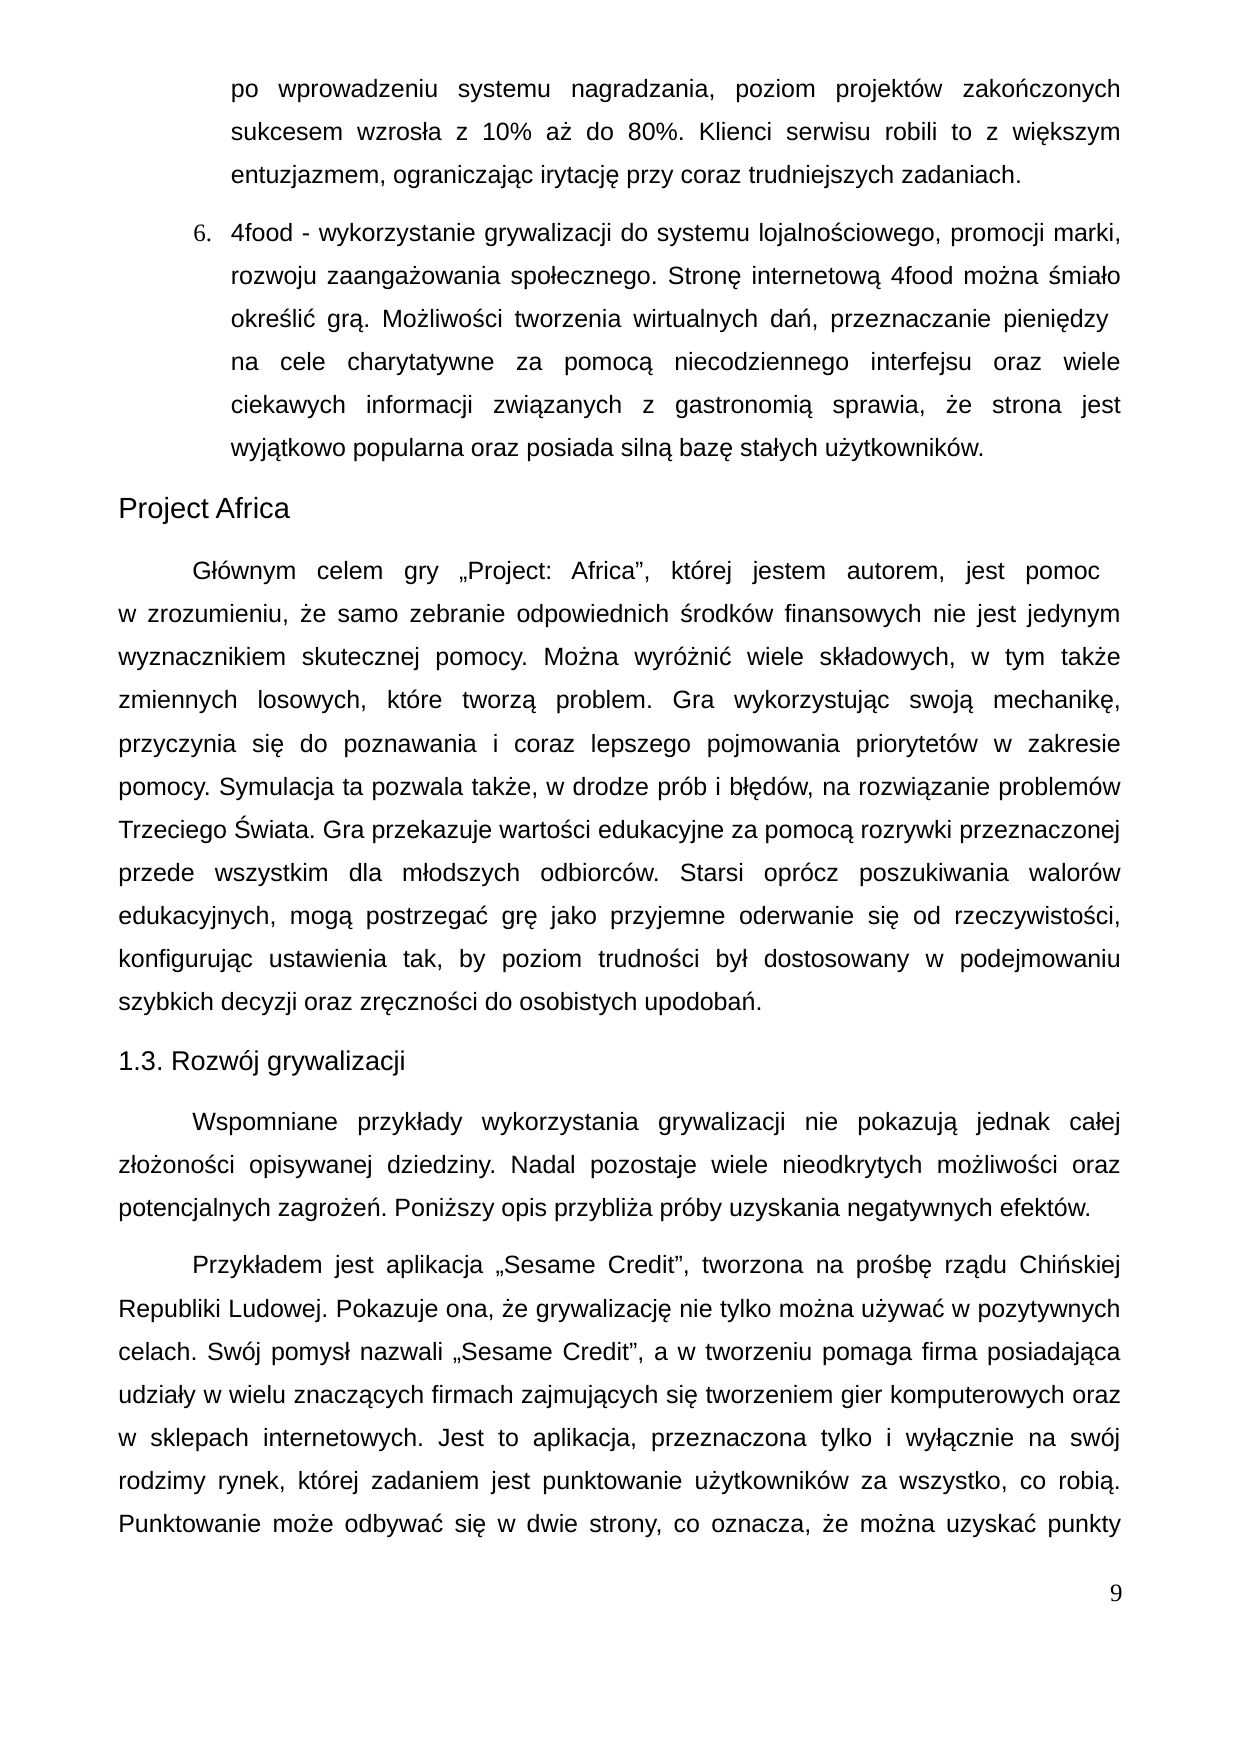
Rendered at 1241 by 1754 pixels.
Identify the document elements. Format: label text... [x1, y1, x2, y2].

text Project Africa [118, 491, 1122, 525]
text Wspomniane przykłady wykorzystania grywalizacji nie pokazują jednak całej złożoności opisywanej dziedziny. Nadal pozostaje wiele nieodkrytych możliwości oraz potencjalnych zagrożeń. Poniższy opis przybliża próby uzyskania negatywnych efektów. [118, 1106, 1122, 1221]
list 4food - wykorzystanie grywalizacji do systemu lojalnościowego, promocji marki, rozwoju zaangażowania społecznego. Stronę internetową 4food można śmiało określić grą. Możliwości tworzenia wirtualnych dań, przeznaczanie pieniędzy na cele charytatywne za pomocą niecodziennego interfejsu oraz wiele ciekawych informacji związanych z gastronomią sprawia, że strona jest wyjątkowo popularna oraz posiada silną bazę stałych użytkowników. [193, 218, 1122, 462]
list po wprowadzeniu systemu nagradzania, poziom projektów zakończonych sukcesem wzrosła z 10% aż do 80%. Klienci serwisu robili to z większym entuzjazmem, ograniczając irytację przy coraz trudniejszych zadaniach. [193, 74, 1122, 189]
text Przykładem jest aplikacja „Sesame Credit”, tworzona na prośbę rządu Chińskiej Republiki Ludowej. Pokazuje ona, że grywalizację nie tylko można używać w pozytywnych celach. Swój pomysł nazwali „Sesame Credit”, a w tworzeniu pomaga firma posiadająca udziały w wielu znaczących firmach zajmujących się tworzeniem gier komputerowych oraz w sklepach internetowych. Jest to aplikacja, przeznaczona tylko i wyłącznie na swój rodzimy rynek, której zadaniem jest punktowanie użytkowników za wszystko, co robią. Punktowanie może odbywać się w dwie strony, co oznacza, że można uzyskać punkty [118, 1250, 1122, 1538]
text 1.3. Rozwój grywalizacji [118, 1045, 1122, 1076]
text Głównym celem gry „Project: Africa”, której jestem autorem, jest pomoc w zrozumieniu, że samo zebranie odpowiednich środków finansowych nie jest jedynym wyznacznikiem skutecznej pomocy. Można wyróżnić wiele składowych, w tym także zmiennych losowych, które tworzą problem. Gra wykorzystując swoją mechanikę, przyczynia się do poznawania i coraz lepszego pojmowania priorytetów w zakresie pomocy. Symulacja ta pozwala także, w drodze prób i błędów, na rozwiązanie problemów Trzeciego Świata. Gra przekazuje wartości edukacyjne za pomocą rozrywki przeznaczonej przede wszystkim dla młodszych odbiorców. Starsi oprócz poszukiwania walorów edukacyjnych, mogą postrzegać grę jako przyjemne oderwanie się od rzeczywistości, konfigurując ustawienia tak, by poziom trudności był dostosowany w podejmowaniu szybkich decyzji oraz zręczności do osobistych upodobań. [118, 556, 1122, 1016]
